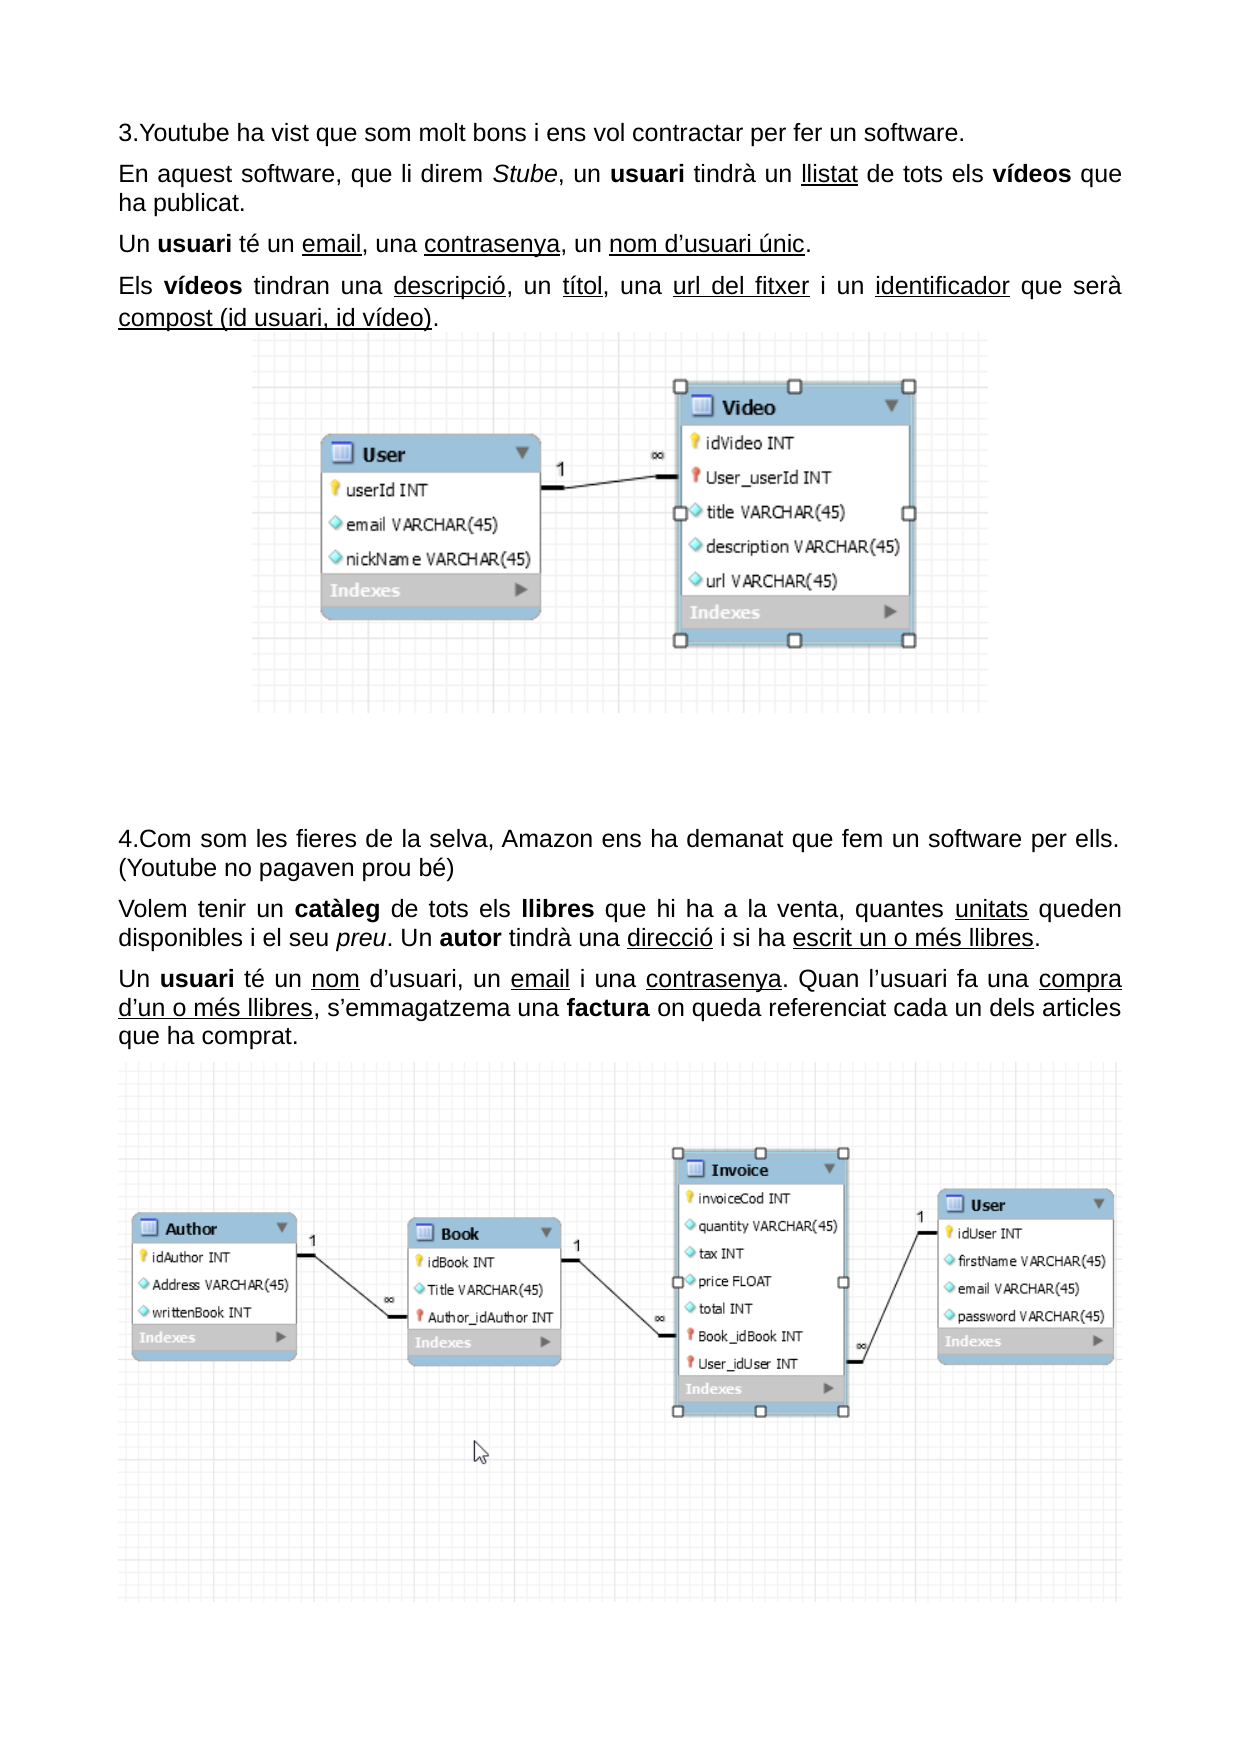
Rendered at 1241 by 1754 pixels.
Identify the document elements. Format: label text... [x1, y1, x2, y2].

picture [118, 1062, 1123, 1602]
text 3.Youtube ha vist que som molt bons i ens vol contractar per fer un software. [118, 118, 1122, 147]
text Un usuari té un nom d’usuari, un email i una contrasenya. Quan l’usuari fa una compra d’un o més llibres, s’emmagatzema una factura on queda referenciat cada un dels articles que ha comprat. [118, 964, 1122, 1050]
text Un usuari té un email, una contrasenya, un nom d’usuari únic. [118, 229, 1122, 258]
text Els vídeos tindran una descripció, un títol, una url del fitxer i un identificador que serà compost (id usuari, id vídeo). [118, 271, 1122, 333]
picture [252, 332, 989, 713]
text 4.Com som les fieres de la selva, Amazon ens ha demanat que fem un software per ells. (Youtube no pagaven prou bé) [118, 824, 1122, 881]
text Volem tenir un catàleg de tots els llibres que hi ha a la venta, quantes unitats queden disponibles i el seu preu. Un autor tindrà una direcció i si ha escrit un o més llibres. [118, 894, 1122, 951]
text En aquest software, que li direm Stube, un usuari tindrà un llistat de tots els vídeos que ha publicat. [118, 159, 1122, 217]
